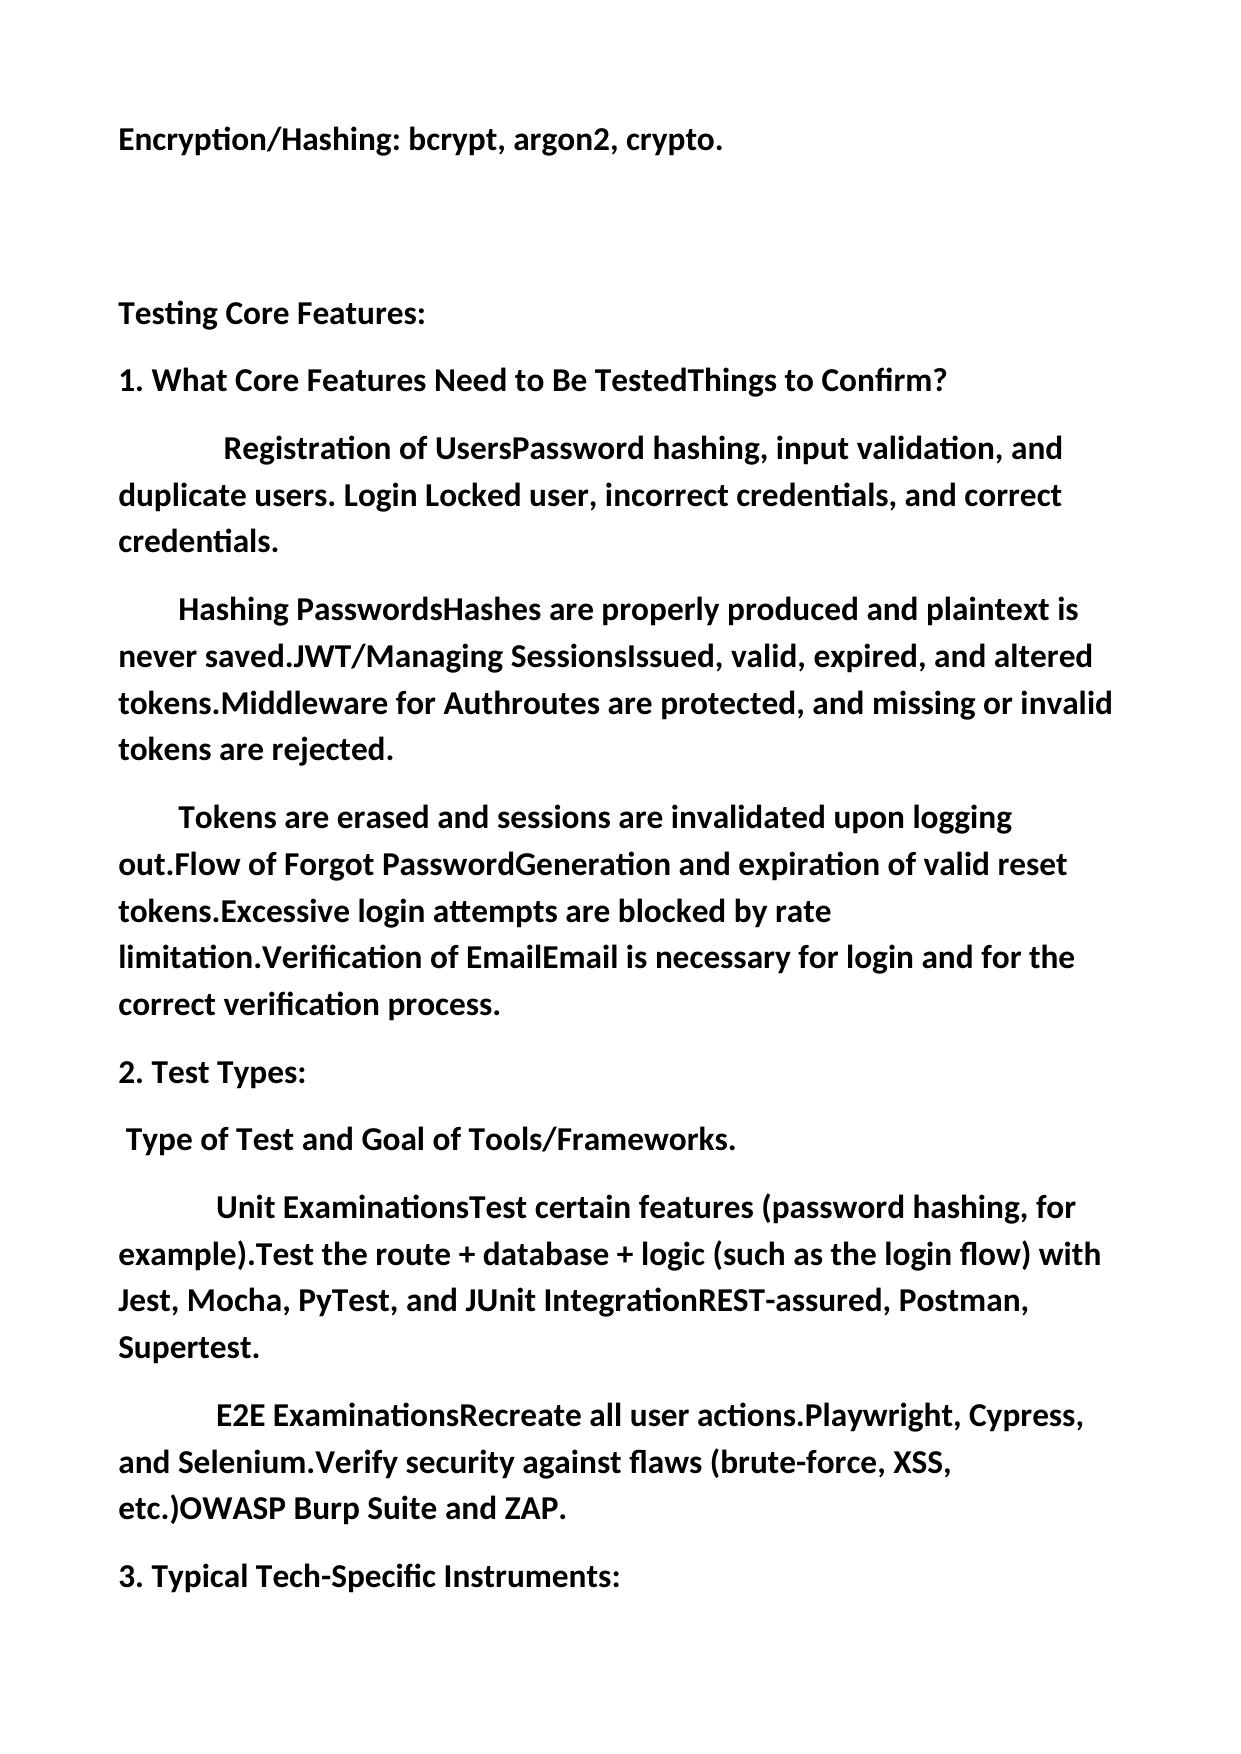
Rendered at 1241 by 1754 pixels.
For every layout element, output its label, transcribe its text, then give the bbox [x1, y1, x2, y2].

text Unit ExaminationsTest certain features (password hashing, for example).Test the route + database + logic (such as the login flow) with Jest, Mocha, PyTest, and JUnit IntegrationREST-assured, Postman, Supertest. [118, 1186, 1122, 1367]
text Testing Core Features: [118, 292, 1122, 332]
text Type of Test and Goal of Tools/Frameworks. [118, 1118, 1122, 1159]
text Registration of UsersPassword hashing, input validation, and duplicate users. Login Locked user, incorrect credentials, and correct credentials. [118, 427, 1122, 561]
text 2. Test Types: [118, 1051, 1122, 1091]
text Hashing PasswordsHashes are properly produced and plaintext is never saved.JWT/Managing SessionsIssued, valid, expired, and altered tokens.Middleware for Authroutes are protected, and missing or invalid tokens are rejected. [118, 588, 1122, 769]
text Tokens are erased and sessions are invalidated upon logging out.Flow of Forgot PasswordGeneration and expiration of valid reset tokens.Excessive login attempts are blocked by rate limitation.Verification of EmailEmail is necessary for login and for the correct verification process. [118, 796, 1122, 1024]
text 1. What Core Features Need to Be TestedThings to Confirm? [118, 359, 1122, 400]
text Encryption/Hashing: bcrypt, argon2, crypto. [118, 118, 1122, 159]
text 3. Typical Tech-Specific Instruments: [118, 1555, 1122, 1596]
text E2E ExaminationsRecreate all user actions.Playwright, Cypress, and Selenium.Verify security against flaws (brute-force, XSS, etc.)OWASP Burp Suite and ZAP. [118, 1394, 1122, 1528]
